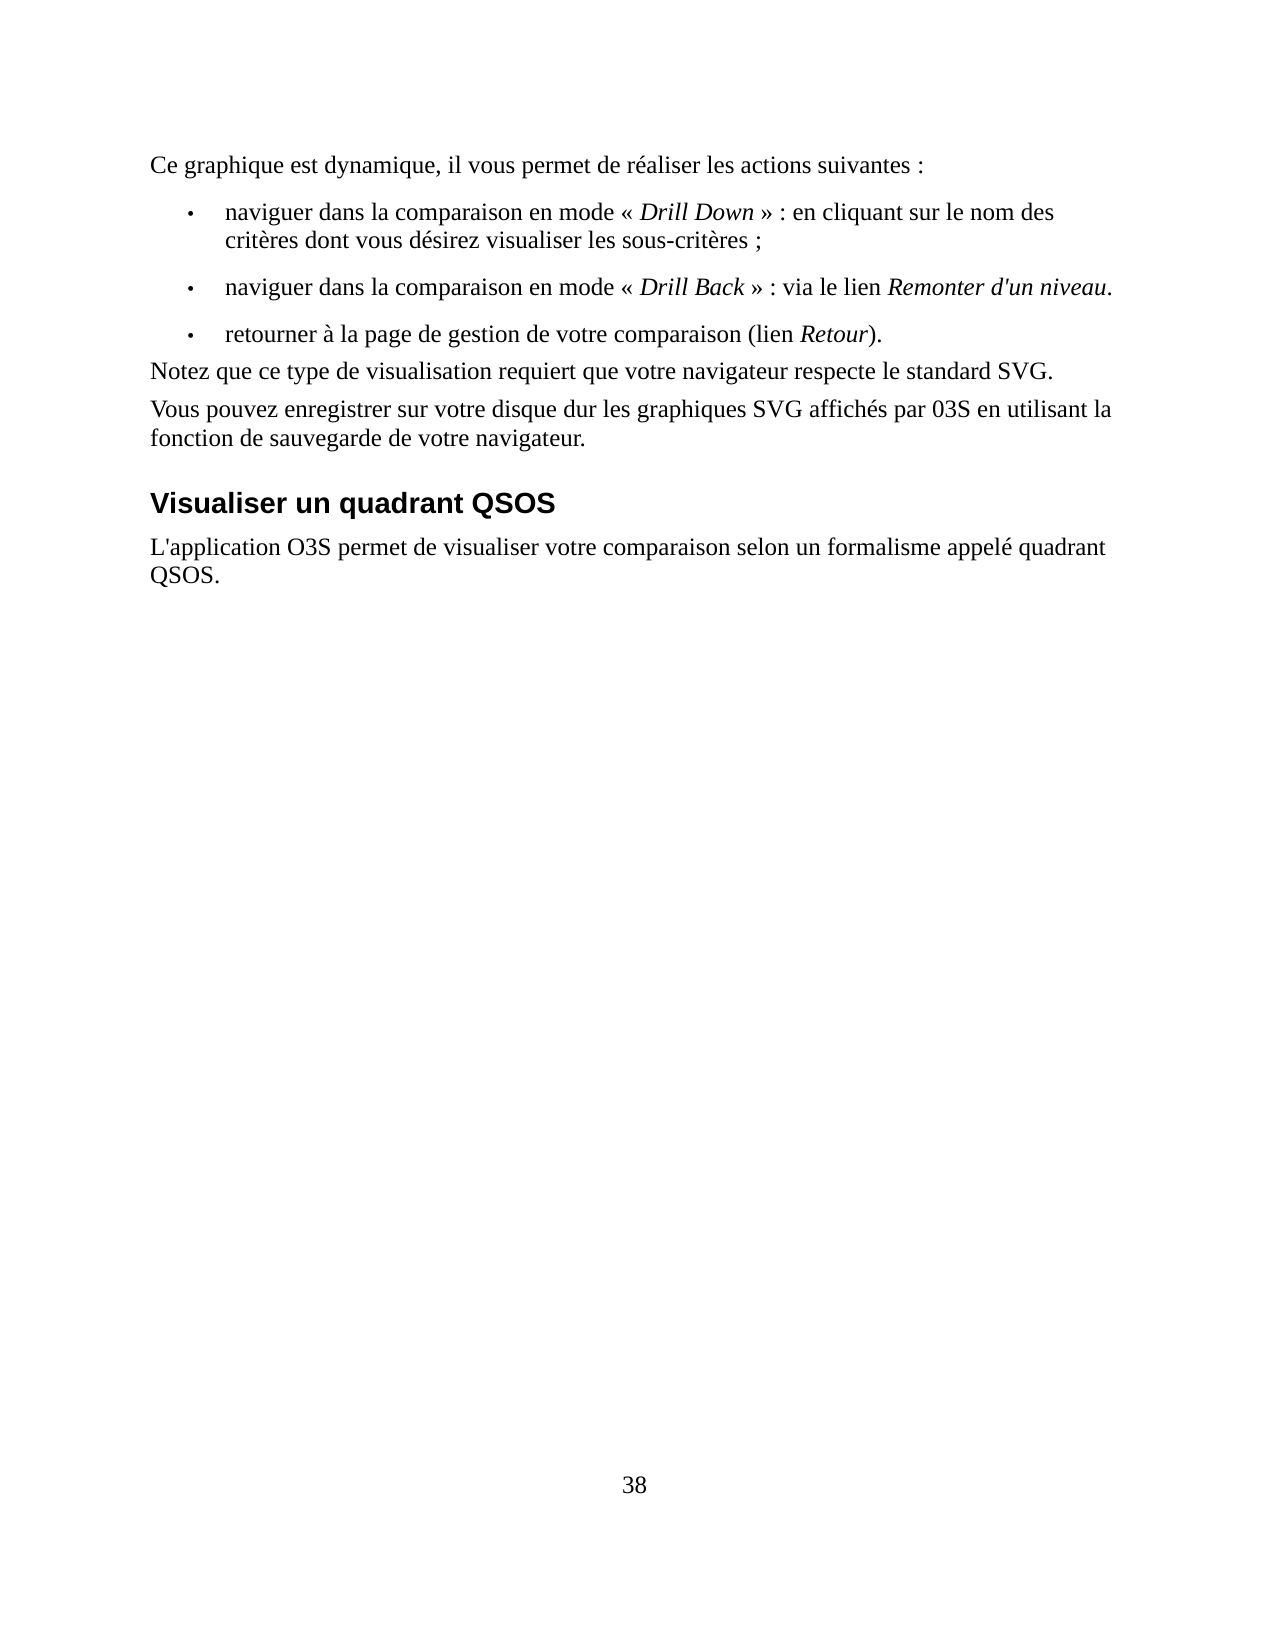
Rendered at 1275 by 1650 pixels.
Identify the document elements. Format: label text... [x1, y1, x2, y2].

list retourner à la page de gestion de votre comparaison (lien Retour). [187, 319, 1125, 347]
text Notez que ce type de visualisation requiert que votre navigateur respecte le standard SVG. [150, 356, 1125, 385]
text Vous pouvez enregistrer sur votre disque dur les graphiques SVG affichés par 03S en utilisant la fonction de sauvegarde de votre navigateur. [150, 394, 1125, 452]
list naviguer dans la comparaison en mode « Drill Down » : en cliquant sur le nom des critères dont vous désirez visualiser les sous-critères ; [187, 197, 1125, 254]
text L'application O3S permet de visualiser votre comparaison selon un formalisme appelé quadrant QSOS. [150, 532, 1125, 589]
list naviguer dans la comparaison en mode « Drill Back » : via le lien Remonter d'un niveau. [187, 272, 1125, 301]
subtitle Visualiser un quadrant QSOS [150, 486, 1125, 519]
text Ce graphique est dynamique, il vous permet de réaliser les actions suivantes : [150, 150, 1125, 179]
